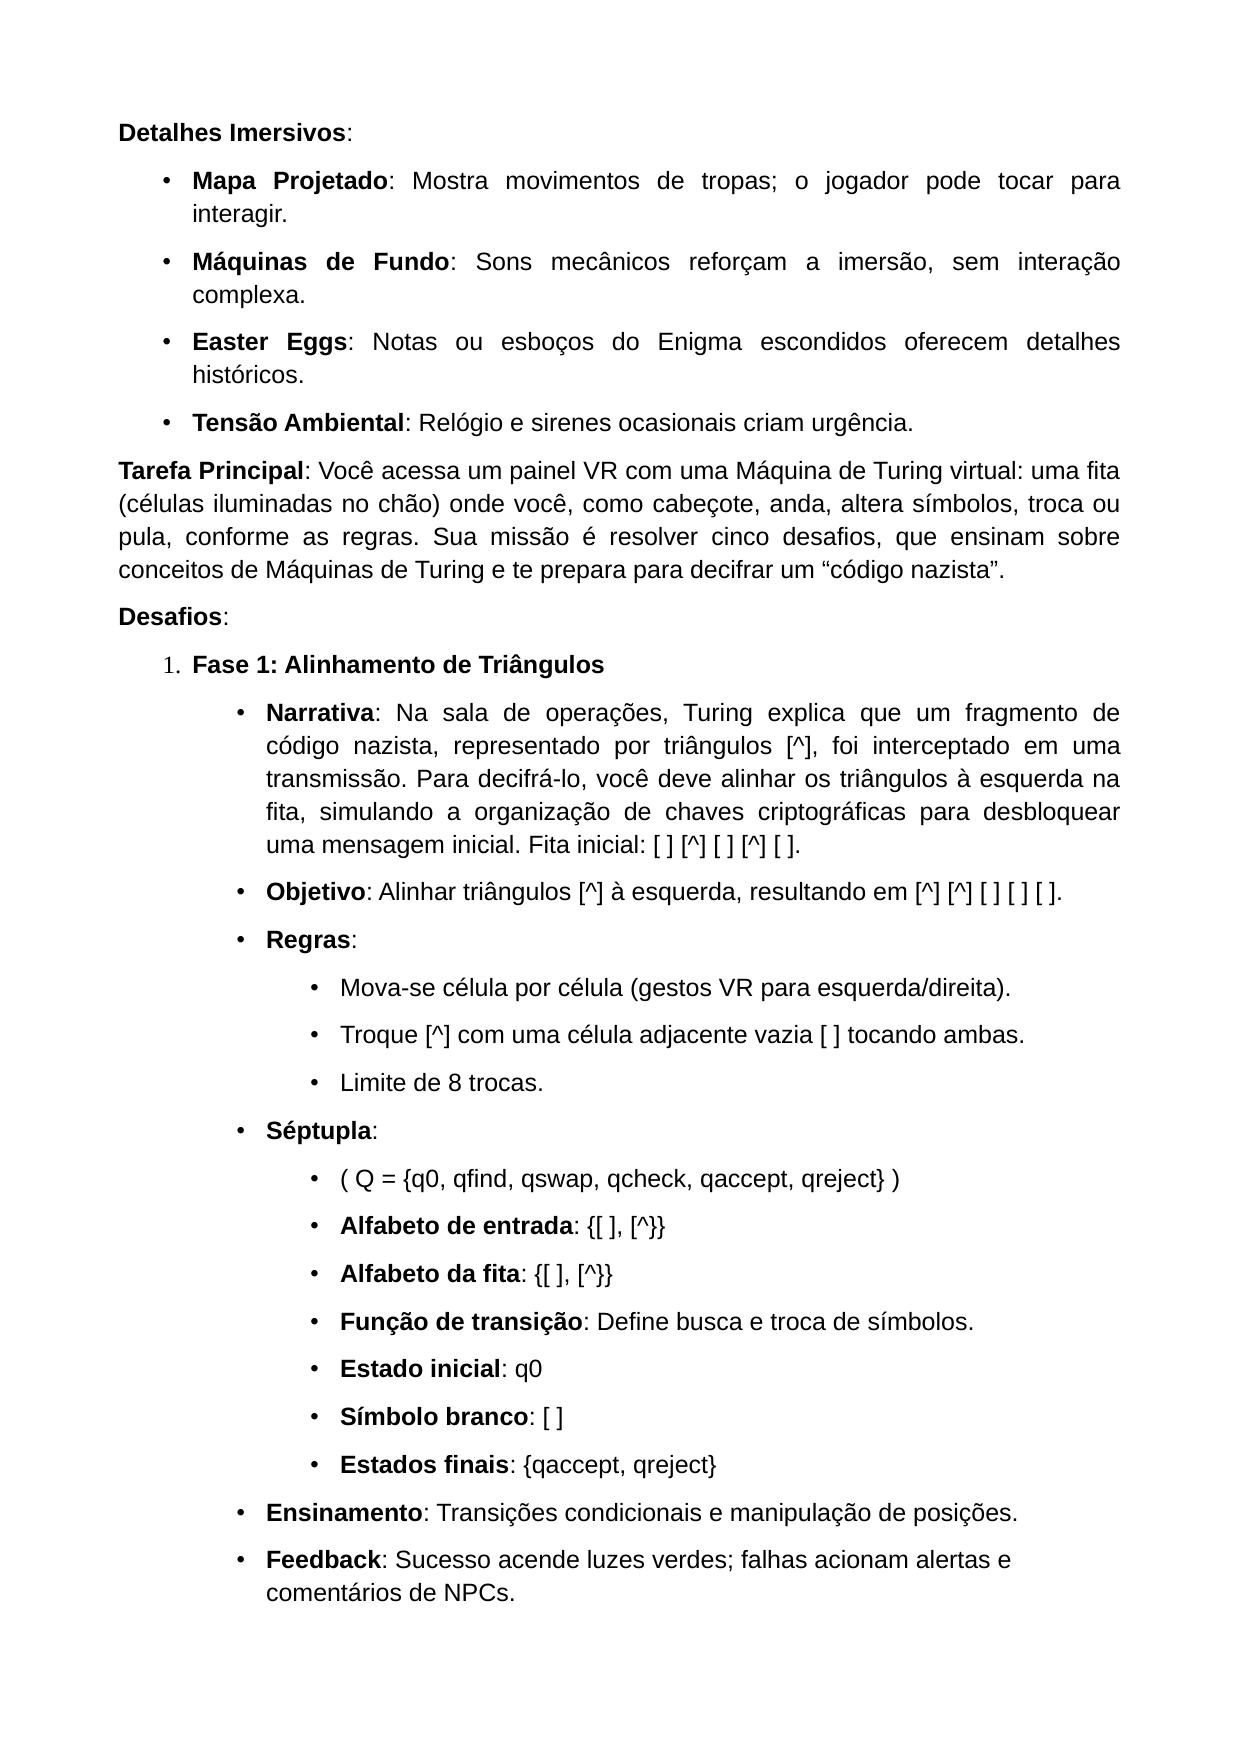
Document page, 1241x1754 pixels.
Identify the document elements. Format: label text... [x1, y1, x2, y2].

list Objetivo: Alinhar triângulos [^] à esquerda, resultando em [^] [^] [ ] [ ] [ ]. [236, 877, 1122, 906]
text Detalhes Imersivos: [118, 118, 1122, 147]
list Limite de 8 trocas. [310, 1068, 1122, 1097]
list Fase 1: Alinhamento de Triângulos [162, 650, 1122, 679]
list Narrativa: Na sala de operações, Turing explica que um fragmento de código nazista, representado por triângulos [^], foi interceptado em uma transmissão. Para decifrá-lo, você deve alinhar os triângulos à esquerda na fita, simulando a organização de chaves criptográficas para desbloquear uma mensagem inicial. Fita inicial: [ ] [^] [ ] [^] [ ]. [236, 698, 1122, 858]
list Séptupla: [236, 1116, 1122, 1145]
list Mapa Projetado: Mostra movimentos de tropas; o jogador pode tocar para interagir. [162, 166, 1122, 228]
list Regras: [236, 925, 1122, 954]
list Troque [^] com uma célula adjacente vazia [ ] tocando ambas. [310, 1021, 1122, 1049]
list Easter Eggs: Notas ou esboços do Enigma escondidos oferecem detalhes históricos. [162, 327, 1122, 389]
list Feedback: Sucesso acende luzes verdes; falhas acionam alertas e comentários de NPCs. [236, 1545, 1122, 1607]
list Ensinamento: Transições condicionais e manipulação de posições. [236, 1498, 1122, 1526]
list Função de transição: Define busca e troca de símbolos. [310, 1307, 1122, 1336]
text Desafios: [118, 602, 1122, 631]
list Máquinas de Fundo: Sons mecânicos reforçam a imersão, sem interação complexa. [162, 246, 1122, 308]
list Estados finais: {qaccept, qreject} [310, 1450, 1122, 1479]
list ( Q = {q0, qfind, qswap, qcheck, qaccept, qreject} ) [310, 1164, 1122, 1192]
list Alfabeto de entrada: {[ ], [^}} [310, 1211, 1122, 1240]
list Símbolo branco: [ ] [310, 1402, 1122, 1431]
list Estado inicial: q0 [310, 1354, 1122, 1383]
text Tarefa Principal: Você acessa um painel VR com uma Máquina de Turing virtual: uma fita (células iluminadas no chão) onde você, como cabeçote, anda, altera símbolos, troca ou pula, conforme as regras. Sua missão é resolver cinco desafios, que ensinam sobre conceitos de Máquinas de Turing e te prepara para decifrar um “código nazista”. [118, 456, 1122, 583]
list Tensão Ambiental: Relógio e sirenes ocasionais criam urgência. [162, 408, 1122, 437]
list Alfabeto da fita: {[ ], [^}} [310, 1259, 1122, 1288]
list Mova-se célula por célula (gestos VR para esquerda/direita). [310, 973, 1122, 1002]
